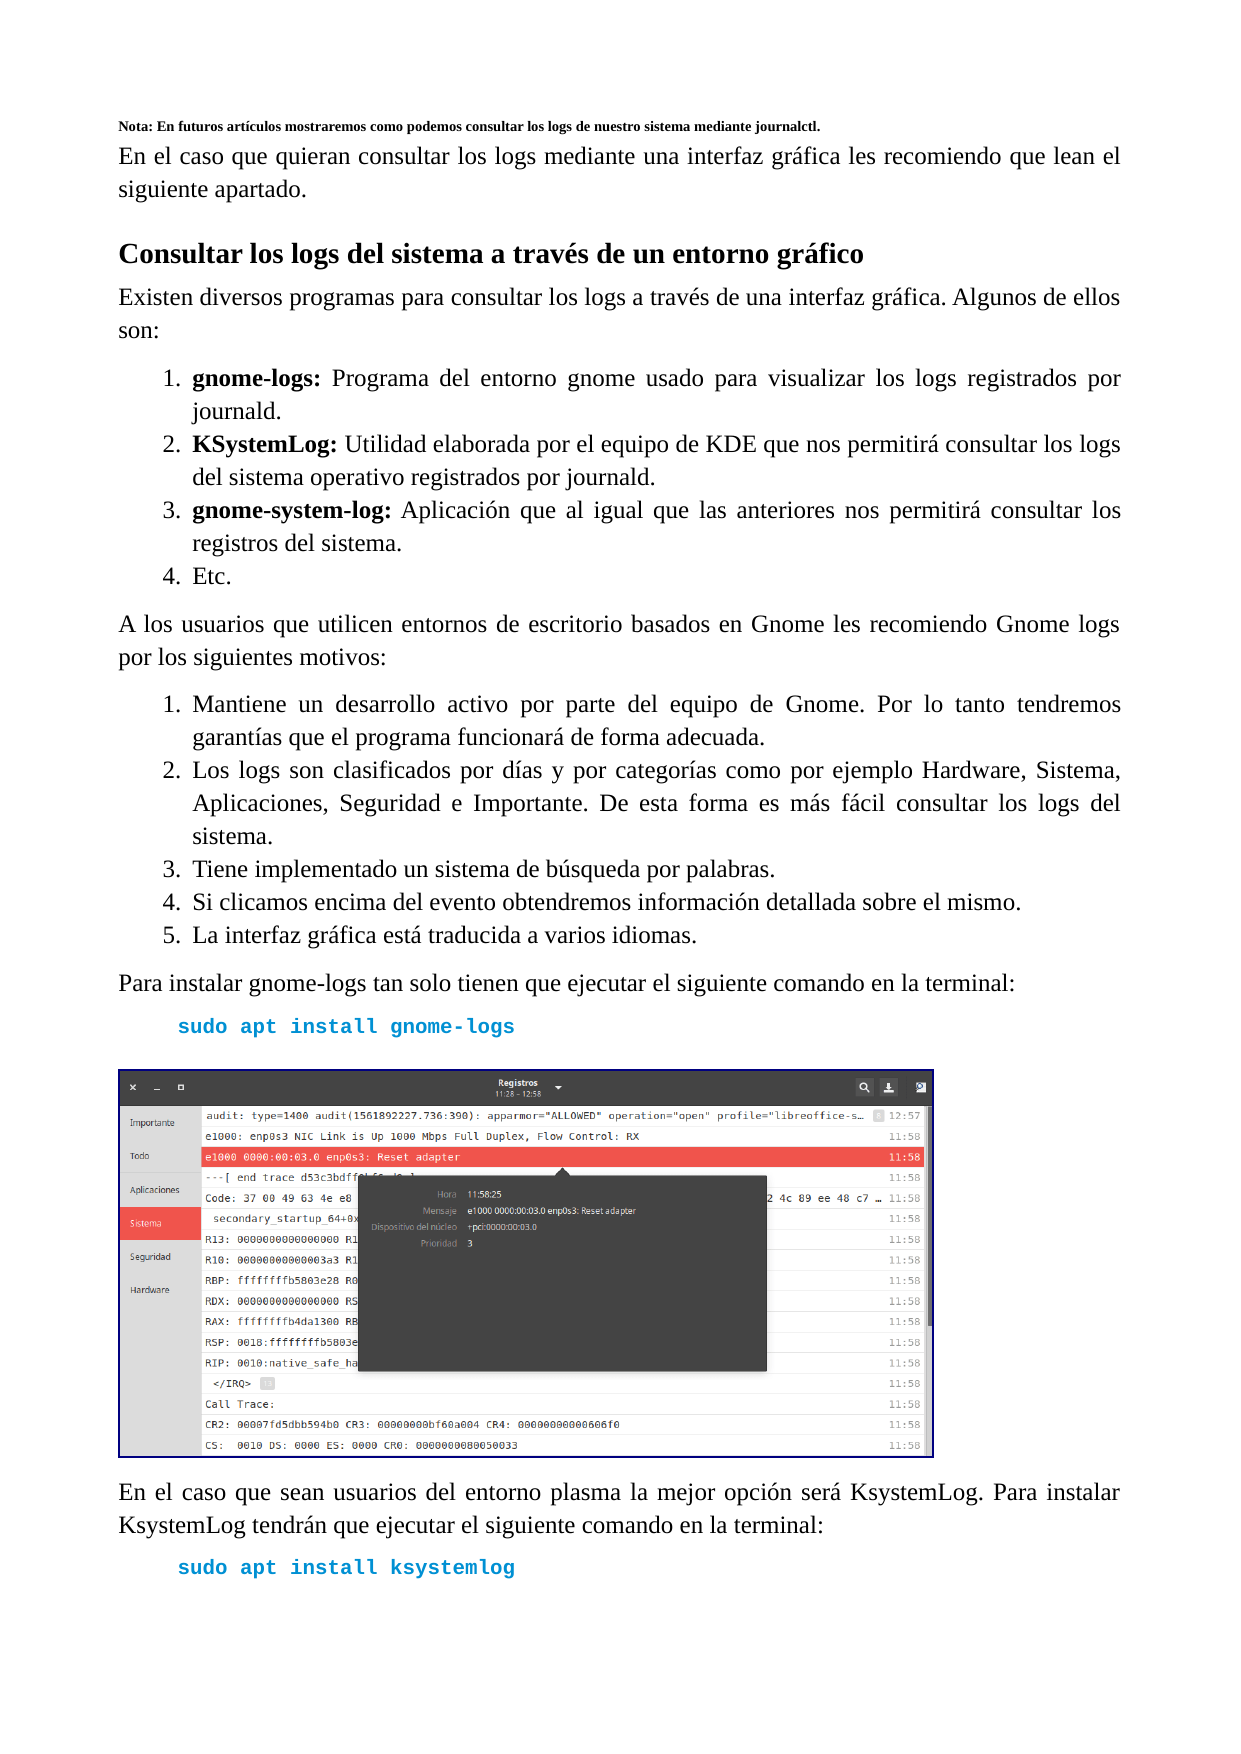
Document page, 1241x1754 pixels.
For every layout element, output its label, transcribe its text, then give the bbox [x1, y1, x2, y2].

list La interfaz gráfica está traducida a varios idiomas. [162, 921, 1122, 949]
subtitle Consultar los logs del sistema a través de un entorno gráfico [118, 236, 1122, 270]
text En el caso que quieran consultar los logs mediante una interfaz gráfica les recomiendo que lean el siguiente apartado. [118, 141, 1122, 203]
list Tiene implementado un sistema de búsqueda por palabras. [162, 854, 1122, 883]
text sudo apt install ksystemlog [177, 1557, 1063, 1581]
text sudo apt install gnome-logs [177, 1016, 1063, 1039]
list Si clicamos encima del evento obtendremos información detallada sobre el mismo. [162, 887, 1122, 916]
text Existen diversos programas para consultar los logs a través de una interfaz gráfica. Algunos de ellos son: [118, 282, 1122, 344]
picture [120, 1071, 932, 1456]
list gnome-system-log: Aplicación que al igual que las anteriores nos permitirá consultar los registros del sistema. [162, 495, 1122, 557]
list Etc. [162, 561, 1122, 590]
list Los logs son clasificados por días y por categorías como por ejemplo Hardware, Sistema, Aplicaciones, Seguridad e Importante. De esta forma es más fácil consultar los logs del sistema. [162, 755, 1122, 850]
subtitle Nota: En futuros artículos mostraremos como podemos consultar los logs de nuestro sistema mediante journalctl. [118, 118, 1122, 135]
list gnome-logs: Programa del entorno gnome usado para visualizar los logs registrados por journald. [162, 363, 1122, 425]
list KSystemLog: Utilidad elaborada por el equipo de KDE que nos permitirá consultar los logs del sistema operativo registrados por journald. [162, 429, 1122, 491]
text Para instalar gnome-logs tan solo tienen que ejecutar el siguiente comando en la terminal: [118, 968, 1122, 997]
text En el caso que sean usuarios del entorno plasma la mejor opción será KsystemLog. Para instalar KsystemLog tendrán que ejecutar el siguiente comando en la terminal: [118, 1477, 1122, 1538]
text A los usuarios que utilicen entornos de escritorio basados en Gnome les recomiendo Gnome logs por los siguientes motivos: [118, 609, 1122, 671]
list Mantiene un desarrollo activo por parte del equipo de Gnome. Por lo tanto tendremos garantías que el programa funcionará de forma adecuada. [162, 689, 1122, 751]
